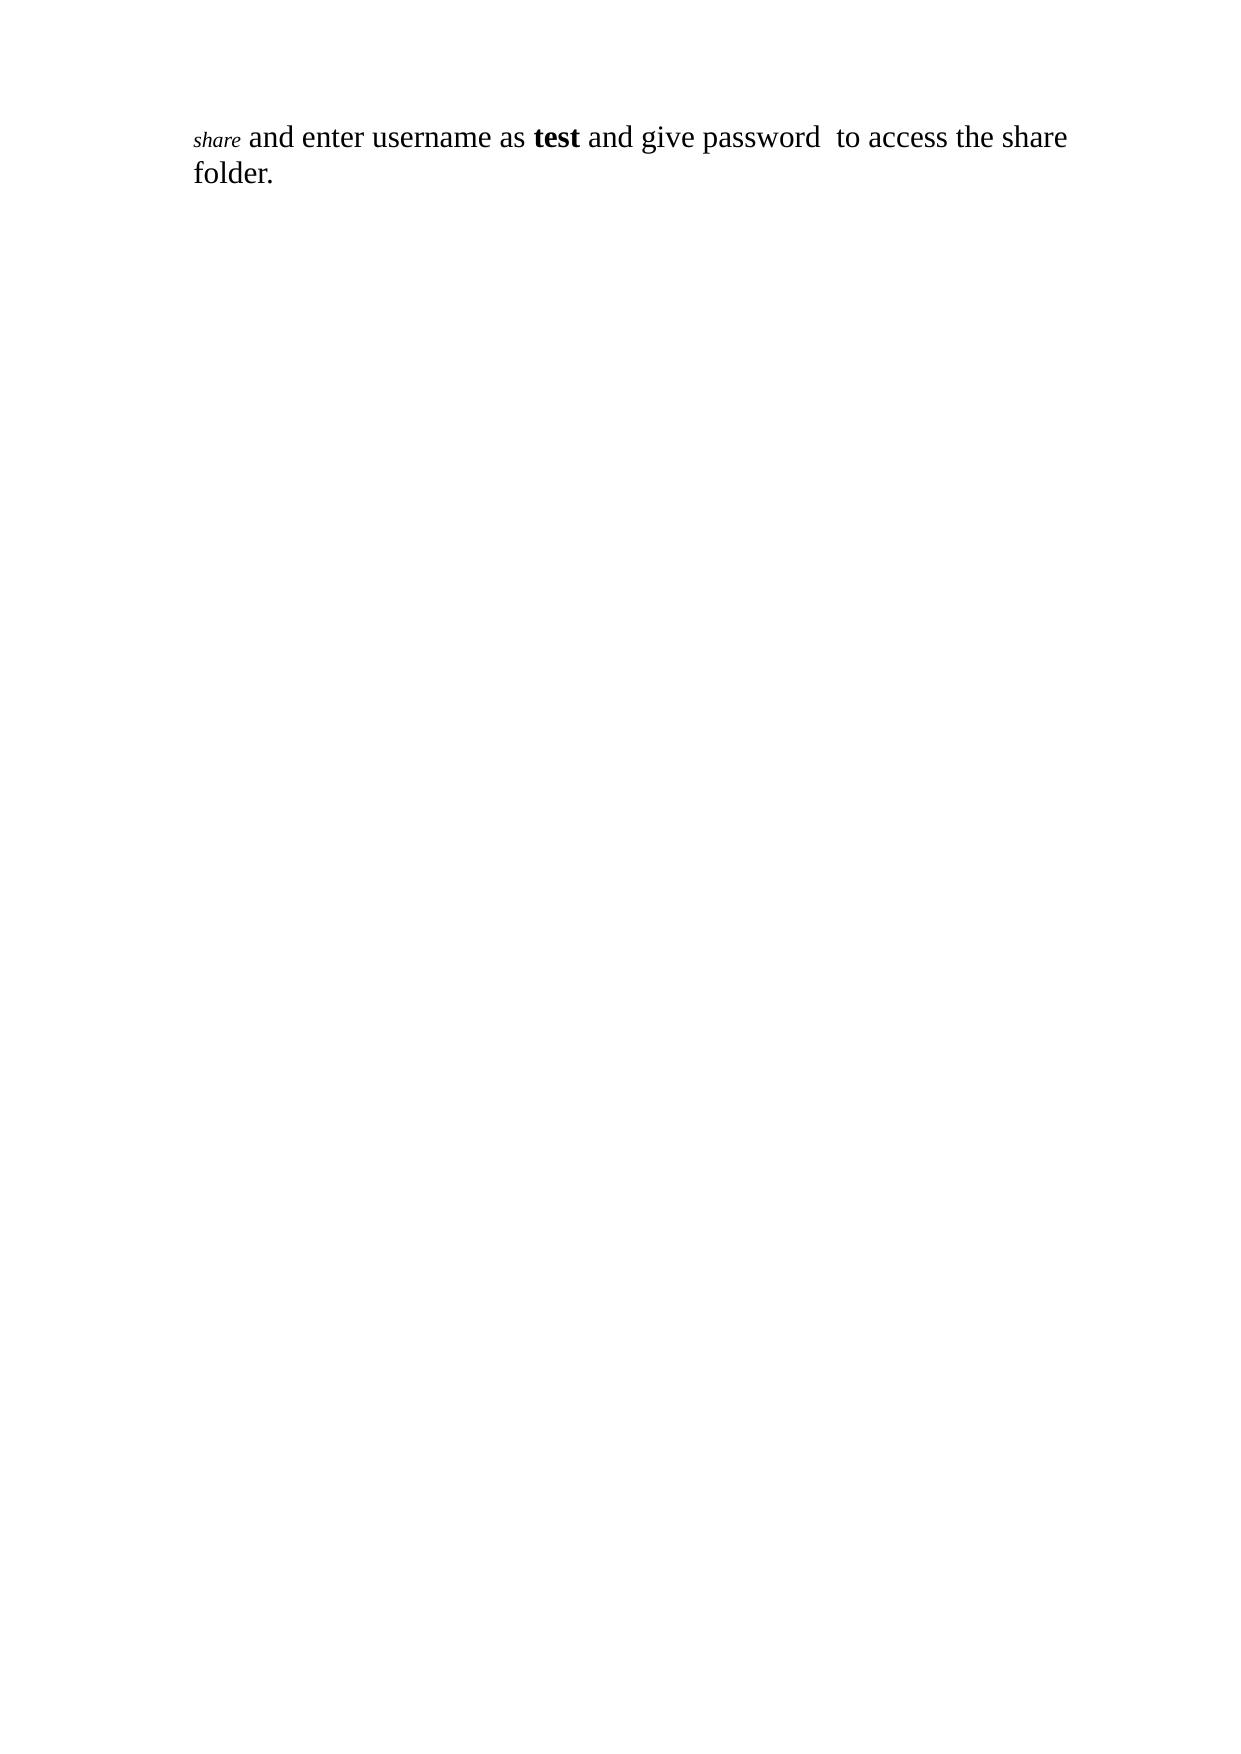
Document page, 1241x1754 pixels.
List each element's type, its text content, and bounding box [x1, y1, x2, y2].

list share and enter username as test and give password to access the share folder. [156, 118, 1122, 190]
